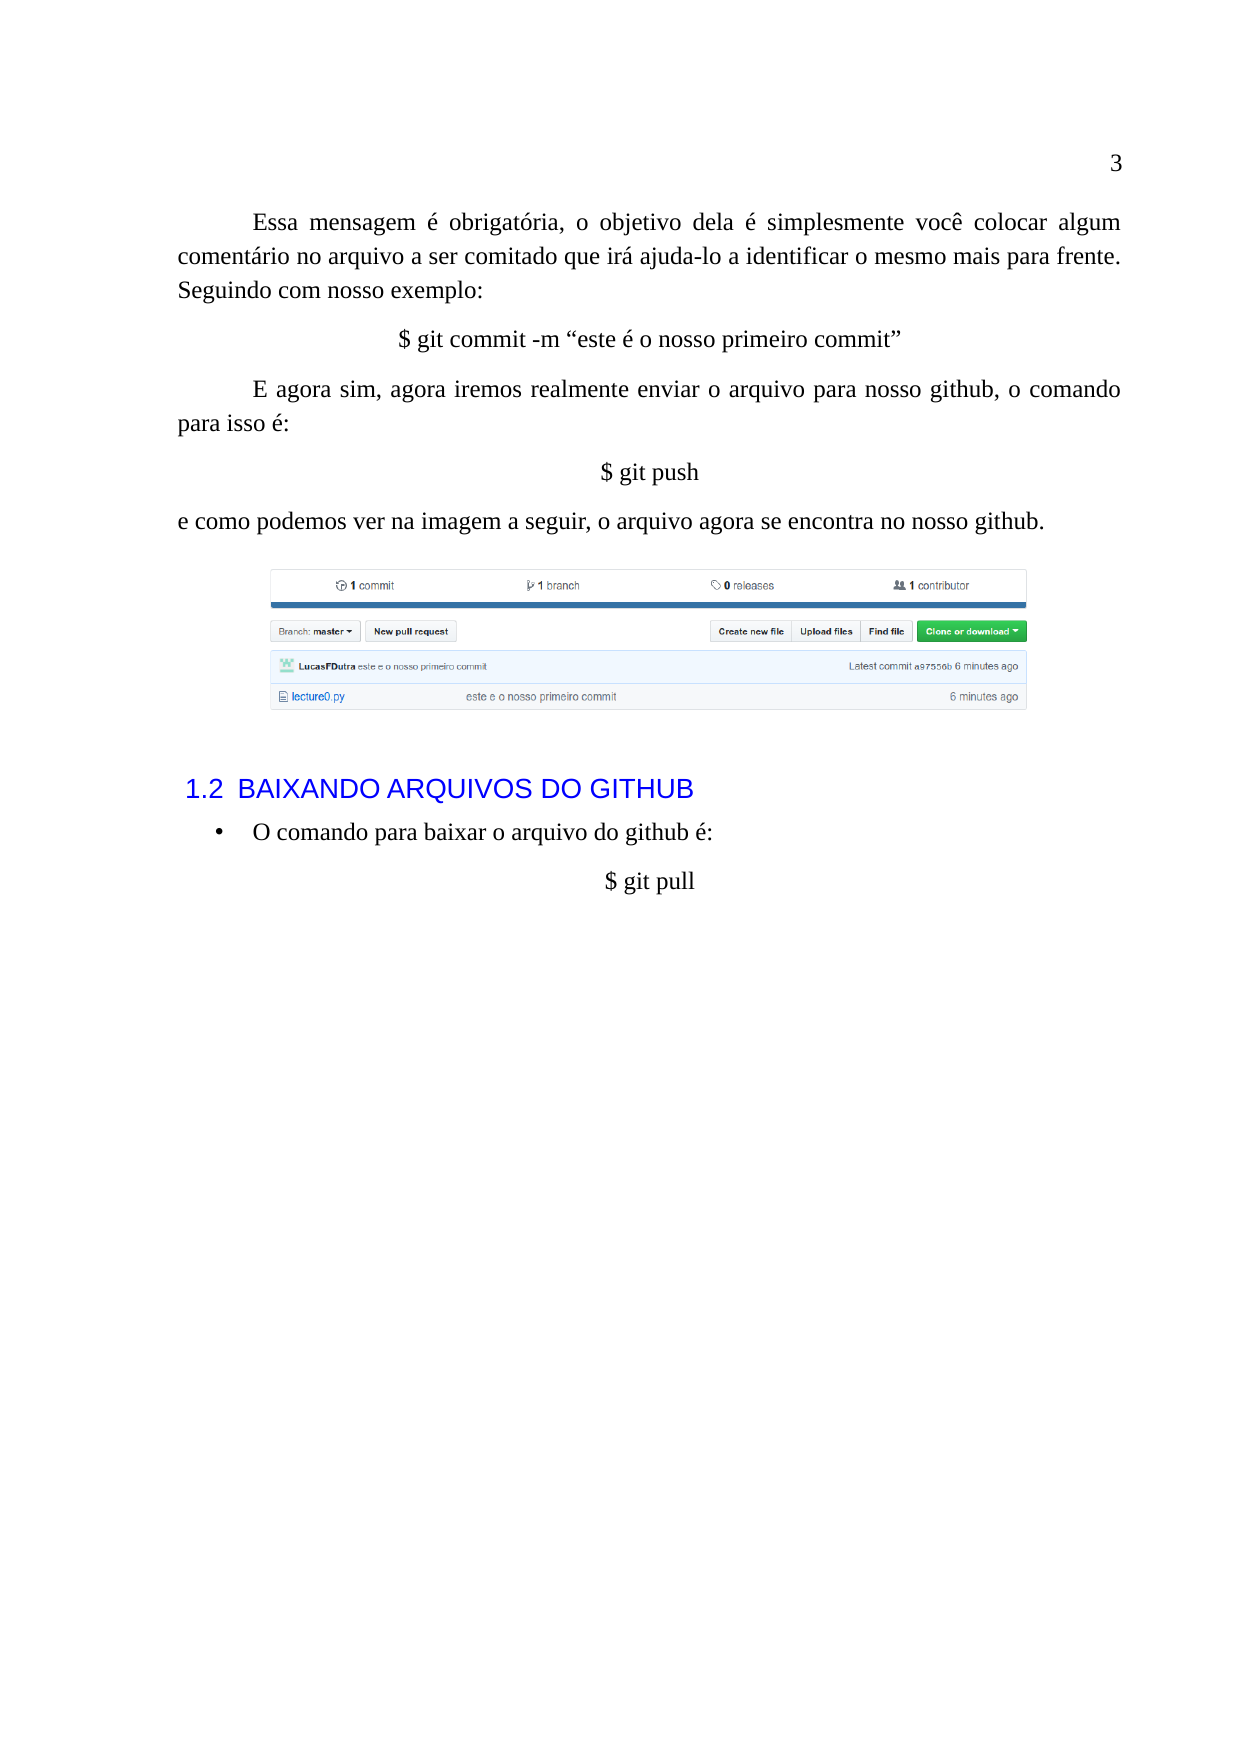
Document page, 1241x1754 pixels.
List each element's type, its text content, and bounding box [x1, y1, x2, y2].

text $ git pull [177, 866, 1122, 894]
picture [257, 555, 1042, 714]
text Essa mensagem é obrigatória, o objetivo dela é simplesmente você colocar algum comentário no arquivo a ser comitado que irá ajuda-lo a identificar o mesmo mais para frente. Seguindo com nosso exemplo: [177, 207, 1122, 304]
list O comando para baixar o arquivo do github é: [215, 817, 1122, 846]
text e como podemos ver na imagem a seguir, o arquivo agora se encontra no nosso github. [177, 506, 1122, 535]
text $ git commit -m “este é o nosso primeiro commit” [177, 324, 1122, 353]
text $ git push [177, 457, 1122, 486]
subtitle Baixando arquivos do github [177, 772, 1122, 804]
text E agora sim, agora iremos realmente enviar o arquivo para nosso github, o comando para isso é: [177, 374, 1122, 437]
